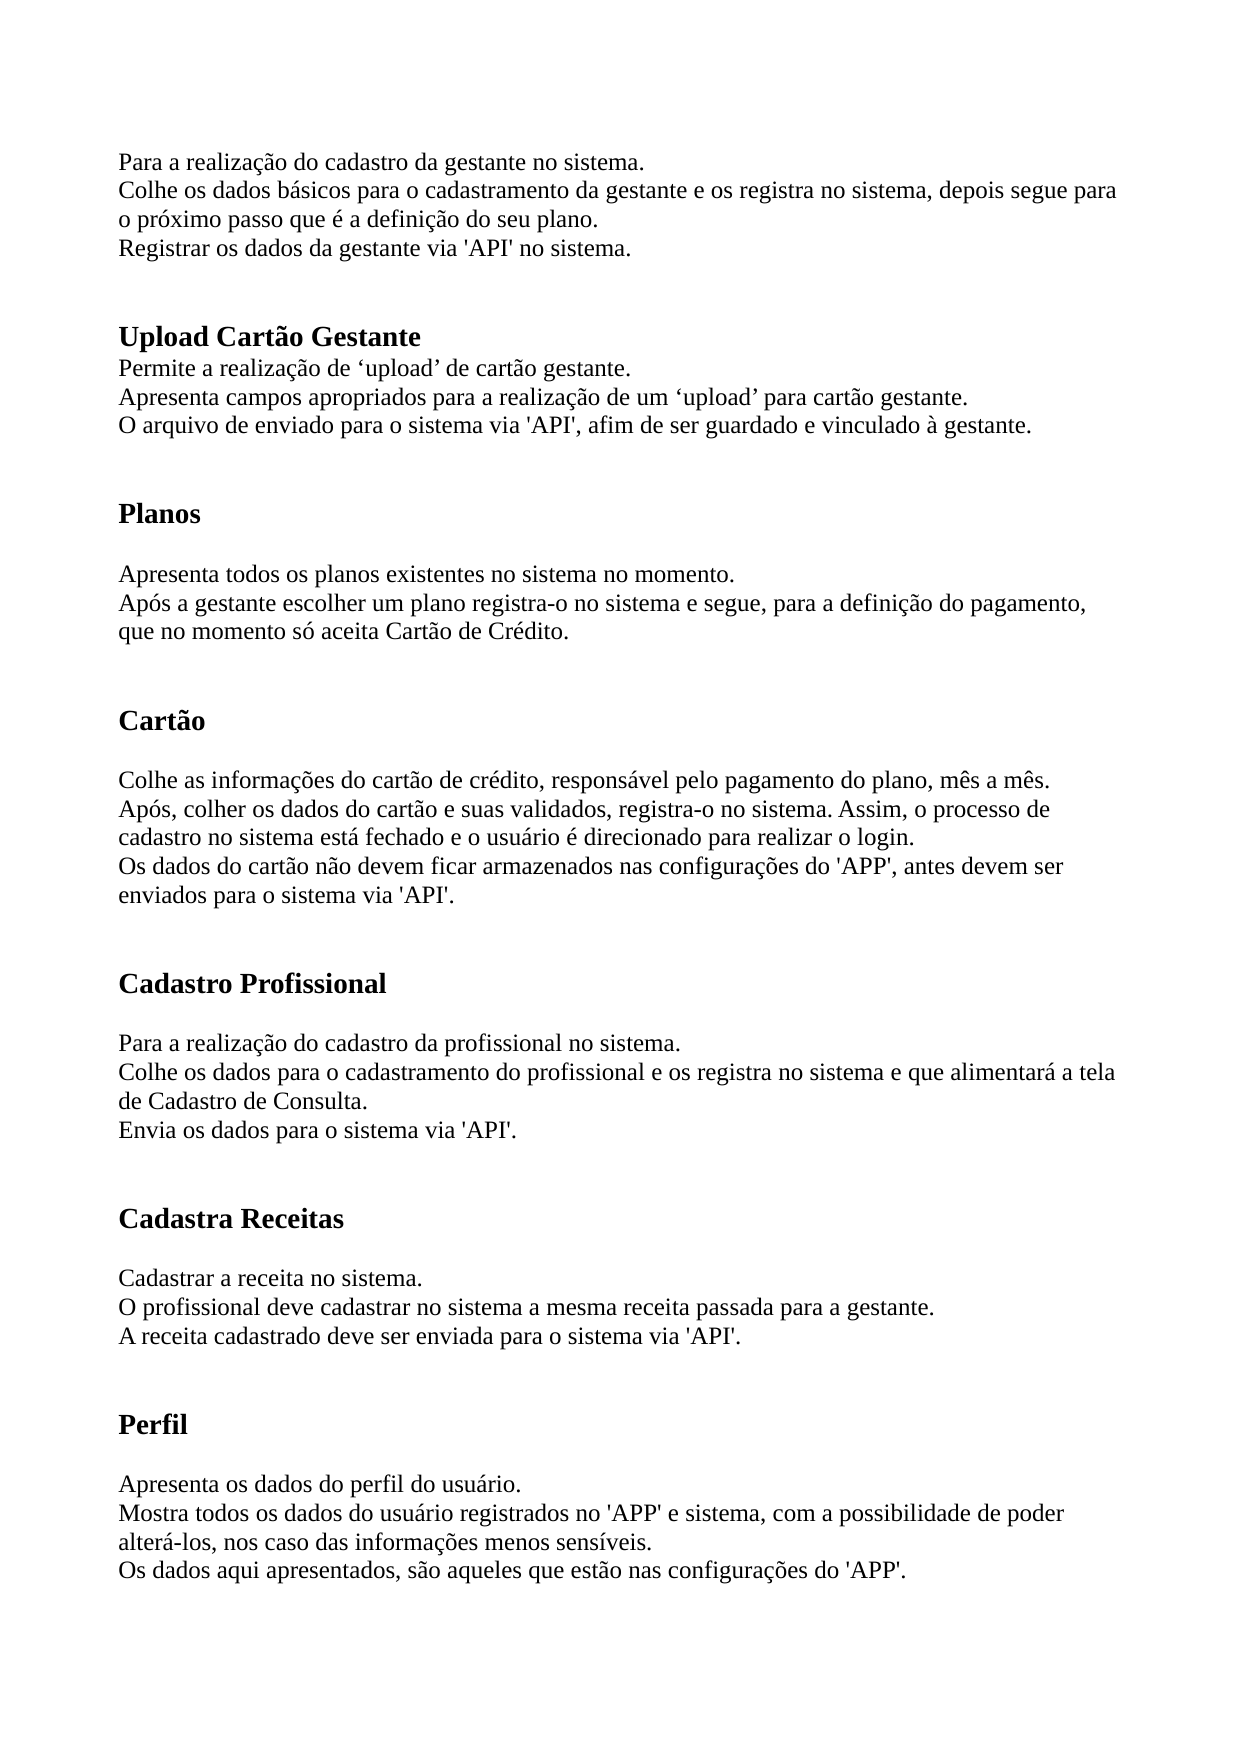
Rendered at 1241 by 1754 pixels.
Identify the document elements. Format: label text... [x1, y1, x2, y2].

text Apresenta os dados do perfil do usuário. [118, 1469, 1122, 1498]
text Permite a realização de ‘upload’ de cartão gestante. [118, 353, 1122, 382]
text Para a realização do cadastro da profissional no sistema. [118, 1028, 1122, 1057]
text Os dados do cartão não devem ficar armazenados nas configurações do 'APP', antes devem ser enviados para o sistema via 'API'. [118, 851, 1122, 909]
text O arquivo de enviado para o sistema via 'API', afim de ser guardado e vinculado à gestante. [118, 410, 1122, 439]
text Para a realização do cadastro da gestante no sistema. [118, 147, 1122, 176]
text Apresenta todos os planos existentes no sistema no momento. Após a gestante escolher um plano registra-o no sistema e segue, para a definição do pagamento, que no momento só aceita Cartão de Crédito. [118, 559, 1122, 645]
text A receita cadastrado deve ser enviada para o sistema via 'API'. [118, 1321, 1122, 1349]
text Cadastrar a receita no sistema. [118, 1263, 1122, 1292]
text Apresenta campos apropriados para a realização de um ‘upload’ para cartão gestante. [118, 382, 1122, 410]
text Colhe as informações do cartão de crédito, responsável pelo pagamento do plano, mês a mês. Após, colher os dados do cartão e suas validados, registra-o no sistema. Assim, o processo de cadastro no sistema está fechado e o usuário é direcionado para realizar o login. [118, 765, 1122, 851]
text O profissional deve cadastrar no sistema a mesma receita passada para a gestante. [118, 1292, 1122, 1321]
text Colhe os dados básicos para o cadastramento da gestante e os registra no sistema, depois segue para o próximo passo que é a definição do seu plano. [118, 176, 1122, 233]
text Planos [118, 497, 1122, 530]
text Cadastra Receitas [118, 1201, 1122, 1234]
text Perfil [118, 1407, 1122, 1441]
text Cadastro Profissional [118, 966, 1122, 1000]
text Colhe os dados para o cadastramento do profissional e os registra no sistema e que alimentará a tela de Cadastro de Consulta. [118, 1057, 1122, 1115]
text Upload Cartão Gestante [118, 319, 1122, 353]
text Envia os dados para o sistema via 'API'. [118, 1115, 1122, 1143]
text Registrar os dados da gestante via 'API' no sistema. [118, 233, 1122, 262]
text Mostra todos os dados do usuário registrados no 'APP' e sistema, com a possibilidade de poder alterá-los, nos caso das informações menos sensíveis. Os dados aqui apresentados, são aqueles que estão nas configurações do 'APP'. [118, 1498, 1122, 1584]
text Cartão [118, 703, 1122, 736]
